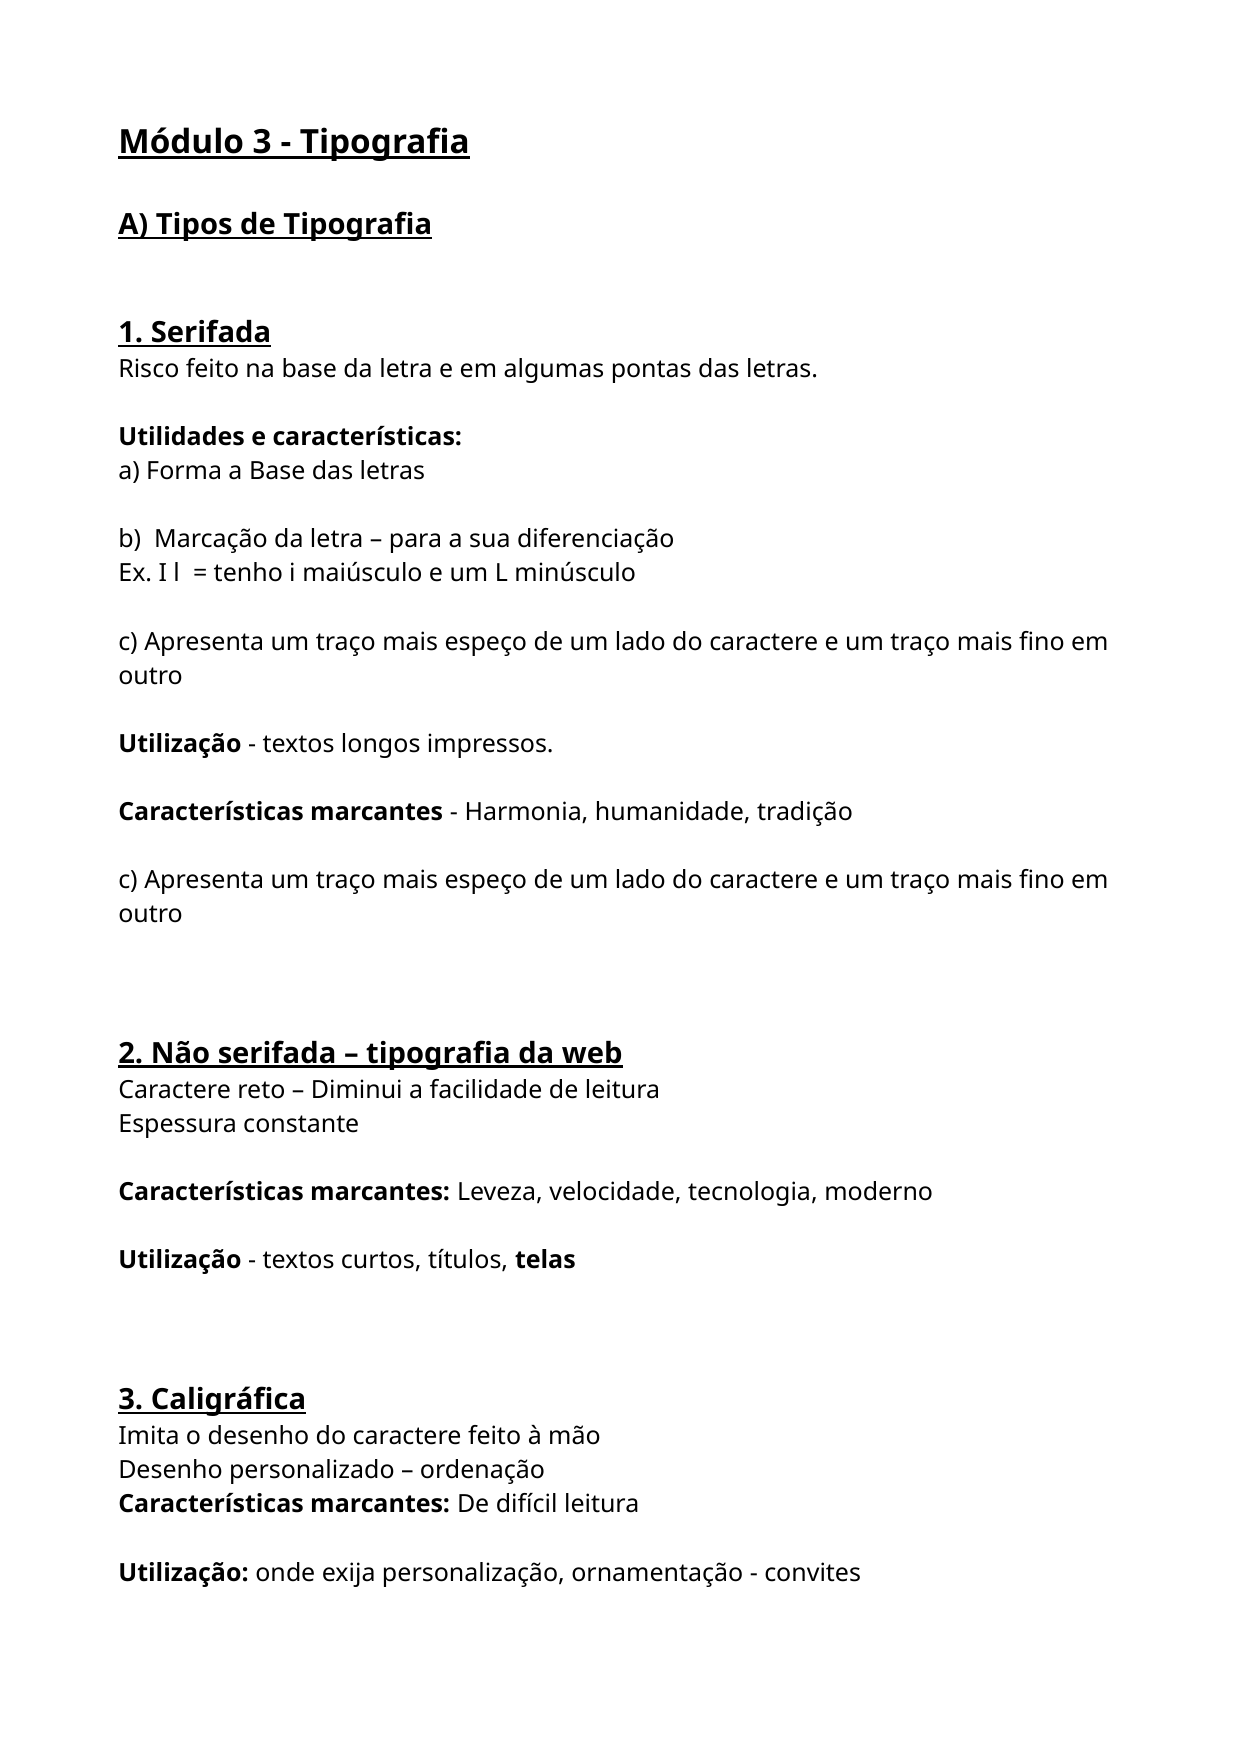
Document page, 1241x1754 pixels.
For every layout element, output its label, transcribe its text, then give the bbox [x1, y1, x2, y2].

text Características marcantes - Harmonia, humanidade, tradição [118, 793, 1122, 828]
text Utilização: onde exija personalização, ornamentação - convites [118, 1554, 1122, 1588]
text Utilização - textos longos impressos. [118, 725, 1122, 759]
text Desenho personalizado – ordenação [118, 1452, 1122, 1486]
text Utilização - textos curtos, títulos, telas [118, 1242, 1122, 1276]
text Espessura constante [118, 1106, 1122, 1140]
text A) Tipos de Tipografia [118, 203, 1122, 243]
text a) Forma a Base das letras [118, 453, 1122, 487]
text c) Apresenta um traço mais espeço de um lado do caractere e um traço mais fino em outro [118, 862, 1122, 930]
text Módulo 3 - Tipografia [118, 118, 1122, 163]
text c) Apresenta um traço mais espeço de um lado do caractere e um traço mais fino em outro [118, 623, 1122, 691]
text 3. Caligráfica [118, 1378, 1122, 1418]
text Utilidades e características: [118, 419, 1122, 453]
text 2. Não serifada – tipografia da web [118, 1032, 1122, 1072]
text Caractere reto – Diminui a facilidade de leitura [118, 1072, 1122, 1106]
text 1. Serifada [118, 311, 1122, 351]
text Ex. I l = tenho i maiúsculo e um L minúsculo [118, 555, 1122, 589]
text b) Marcação da letra – para a sua diferenciação [118, 521, 1122, 555]
text Características marcantes: Leveza, velocidade, tecnologia, moderno [118, 1174, 1122, 1208]
text Risco feito na base da letra e em algumas pontas das letras. [118, 351, 1122, 385]
text Imita o desenho do caractere feito à mão [118, 1418, 1122, 1452]
text Características marcantes: De difícil leitura [118, 1486, 1122, 1520]
